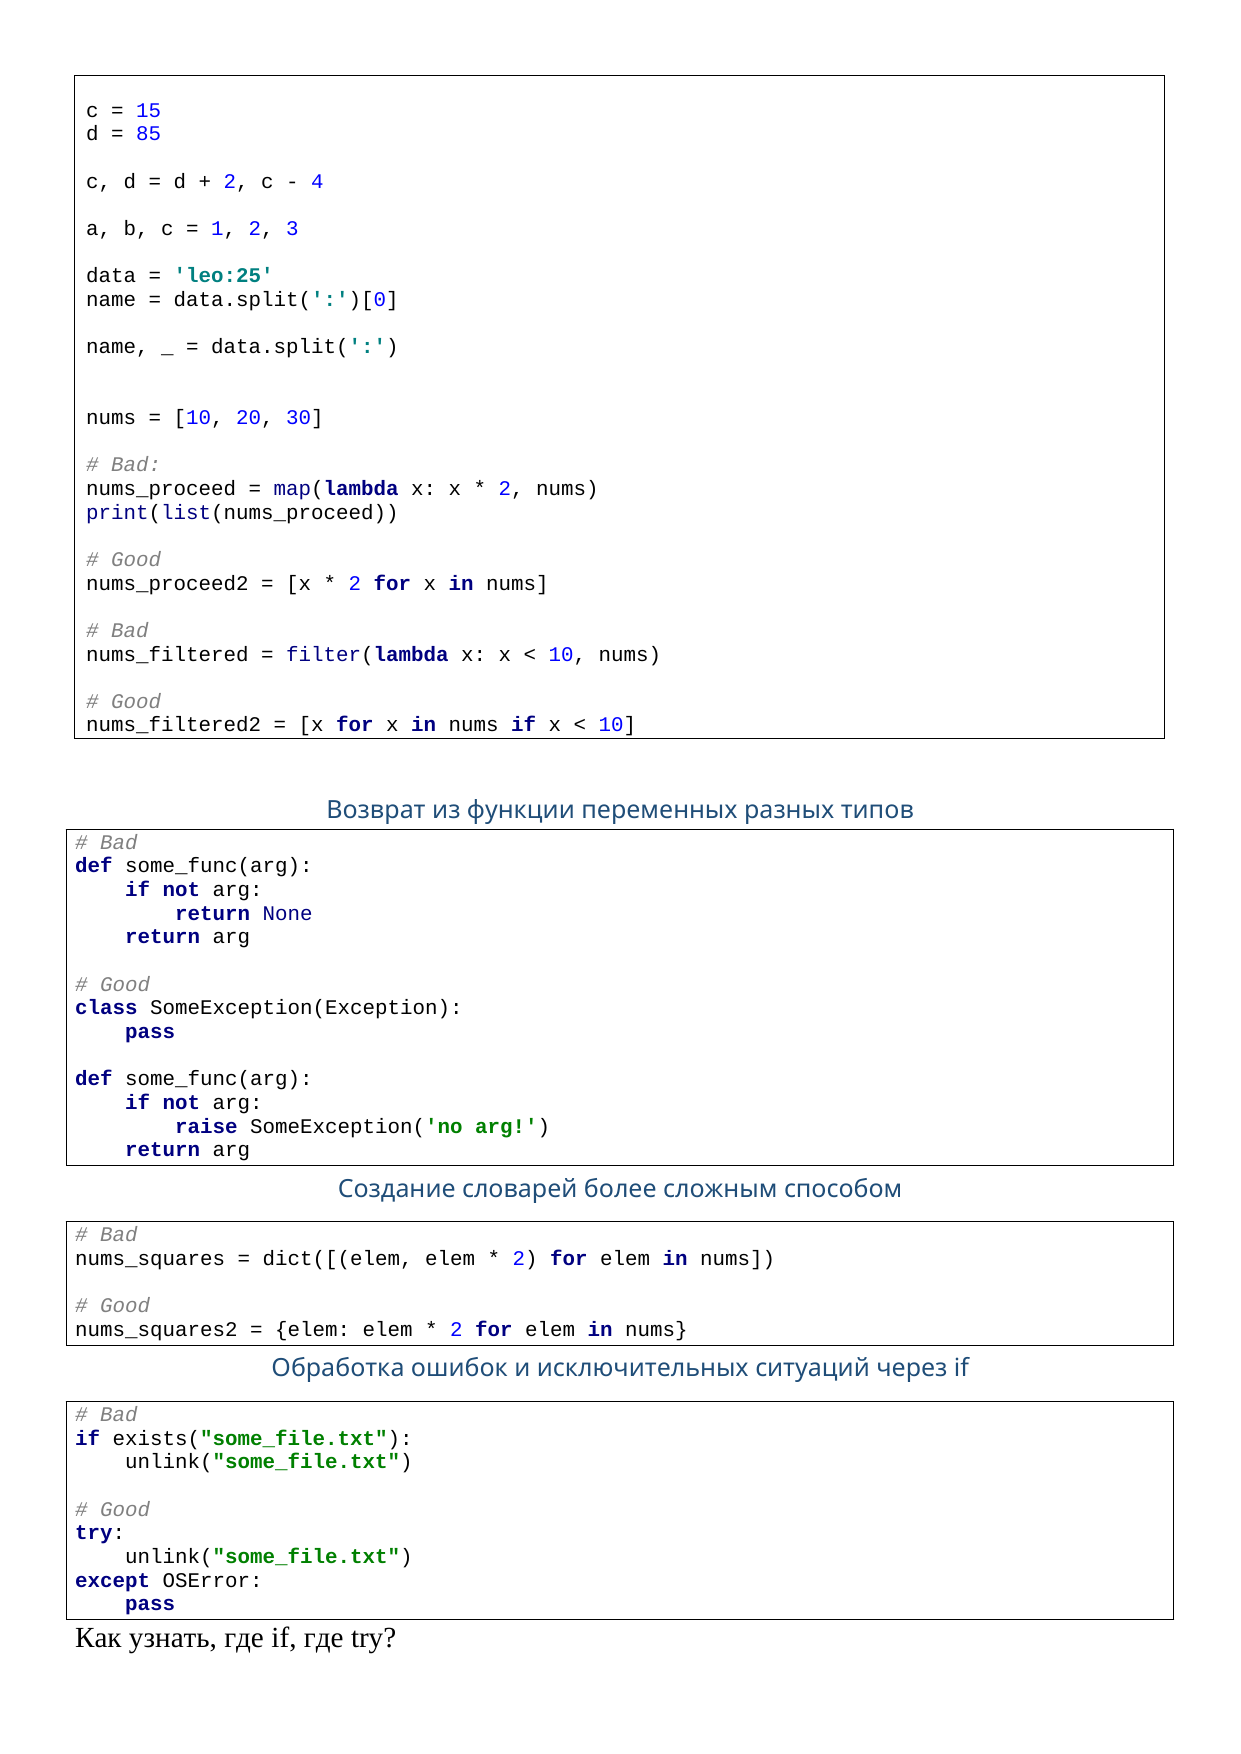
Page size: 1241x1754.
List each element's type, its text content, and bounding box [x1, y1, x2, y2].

text # Bad nums_squares = dict([(elem, elem * 2) for elem in nums]) # Good nums_squares2 = {elem: elem * 2 for elem in nums} [67, 1222, 1173, 1345]
text # Bad if exists("some_file.txt"): unlink("some_file.txt") # Good try: unlink("some_file.txt") except OSError: pass [67, 1402, 1173, 1619]
text # Bad def some_func(arg): if not arg: return None return arg # Good [67, 830, 1173, 997]
text class SomeException(Exception): pass [75, 997, 1165, 1042]
subtitle Создание словарей более сложным способом [75, 1170, 1165, 1204]
subtitle Возврат из функции переменных разных типов [75, 792, 1165, 826]
subtitle Обработка ошибок и исключительных ситуаций через if [75, 1350, 1165, 1384]
text def some_func(arg): if not arg: raise SomeException('no arg!') return arg [67, 1042, 1173, 1165]
text Как узнать, где if, где try? [75, 1620, 1165, 1653]
